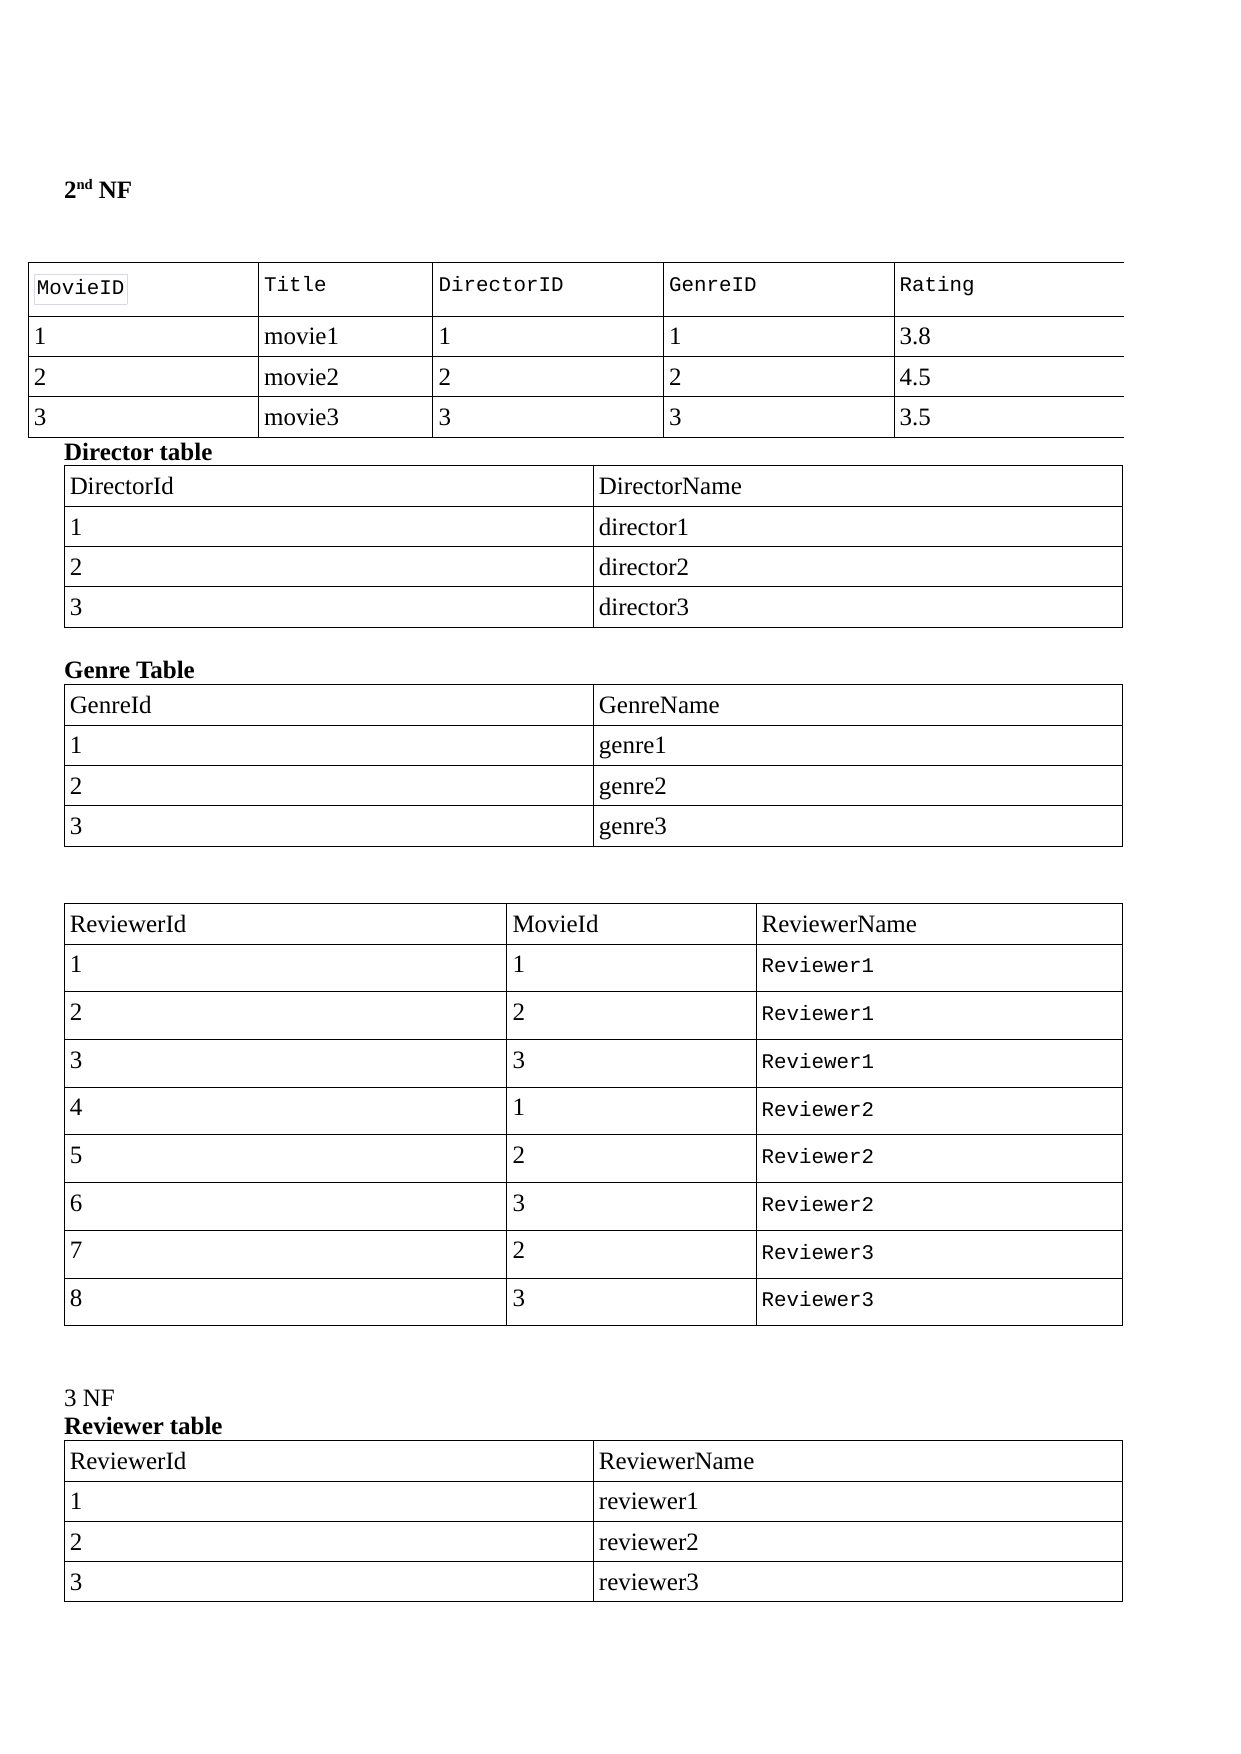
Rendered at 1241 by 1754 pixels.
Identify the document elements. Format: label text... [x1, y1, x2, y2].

table_cell 3.8 [895, 317, 1124, 356]
table_header DirectorName [594, 466, 1122, 506]
table_cell 2 [664, 357, 894, 396]
table_cell director3 [594, 587, 1122, 627]
table_cell reviewer1 [594, 1482, 1122, 1521]
table_cell 3 [65, 1562, 593, 1601]
table_cell 4 [65, 1088, 506, 1134]
table_cell 1 [65, 507, 593, 546]
table_cell 1 [507, 1088, 756, 1134]
table_cell 2 [65, 1522, 593, 1561]
table_cell 3 [65, 1040, 506, 1087]
table_cell 2 [433, 357, 663, 396]
table_header ReviewerId [65, 904, 506, 943]
table_cell 2 [65, 766, 593, 805]
table_cell 3 [507, 1279, 756, 1325]
text 2nd NF [64, 176, 1122, 204]
table_cell Reviewer2 [757, 1088, 1122, 1134]
table_cell 2 [507, 992, 756, 1039]
table_cell 1 [507, 945, 756, 991]
table_cell Reviewer1 [757, 945, 1122, 991]
table_cell reviewer3 [594, 1562, 1122, 1601]
table_cell 7 [65, 1231, 506, 1277]
table_cell 3 [664, 397, 894, 437]
table_cell 2 [65, 992, 506, 1039]
table_cell Reviewer3 [757, 1231, 1122, 1277]
table_cell Reviewer1 [757, 1040, 1122, 1087]
table_cell 5 [65, 1135, 506, 1182]
table_cell Reviewer2 [757, 1135, 1122, 1182]
text Reviewer table [64, 1411, 1122, 1440]
table_cell genre2 [594, 766, 1122, 805]
table_cell 1 [664, 317, 894, 356]
table_cell 3 [507, 1040, 756, 1087]
text 3 NF [64, 1383, 1122, 1411]
table_header MovieID [29, 263, 258, 316]
table_cell genre3 [594, 806, 1122, 846]
table_cell reviewer2 [594, 1522, 1122, 1561]
table_header GenreID [664, 263, 894, 316]
table_cell genre1 [594, 726, 1122, 765]
table_header ReviewerName [757, 904, 1122, 943]
table_cell 3.5 [895, 397, 1124, 437]
table_cell 1 [65, 1482, 593, 1521]
table_cell 4.5 [895, 357, 1124, 396]
table_header GenreId [65, 685, 593, 724]
table_cell movie1 [259, 317, 432, 356]
table_cell 3 [433, 397, 663, 437]
table_cell 2 [29, 357, 258, 396]
table_cell director2 [594, 547, 1122, 586]
table_cell Reviewer2 [757, 1183, 1122, 1230]
table_cell 3 [29, 397, 258, 437]
table_cell 3 [65, 587, 593, 627]
table_cell Reviewer3 [757, 1279, 1122, 1325]
table_cell 3 [507, 1183, 756, 1230]
table_cell movie3 [259, 397, 432, 437]
table_header ReviewerName [594, 1441, 1122, 1481]
table_cell 1 [65, 726, 593, 765]
table_cell 8 [65, 1279, 506, 1325]
table_header DirectorID [433, 263, 663, 316]
table_header ReviewerId [65, 1441, 593, 1481]
table_header DirectorId [65, 466, 593, 506]
table_cell 2 [507, 1135, 756, 1182]
table_header Title [259, 263, 432, 316]
table_cell 1 [29, 317, 258, 356]
table_cell Reviewer1 [757, 992, 1122, 1039]
table_cell 1 [65, 945, 506, 991]
text Director table [64, 438, 1122, 465]
text Genre Table [64, 656, 1122, 684]
table_cell movie2 [259, 357, 432, 396]
table_cell 2 [65, 547, 593, 586]
table_cell 3 [65, 806, 593, 846]
table_cell 2 [507, 1231, 756, 1277]
table_cell 1 [433, 317, 663, 356]
table_header Rating [895, 263, 1124, 316]
table_cell 6 [65, 1183, 506, 1230]
table_cell director1 [594, 507, 1122, 546]
table_header MovieId [507, 904, 756, 943]
table_header GenreName [594, 685, 1122, 724]
